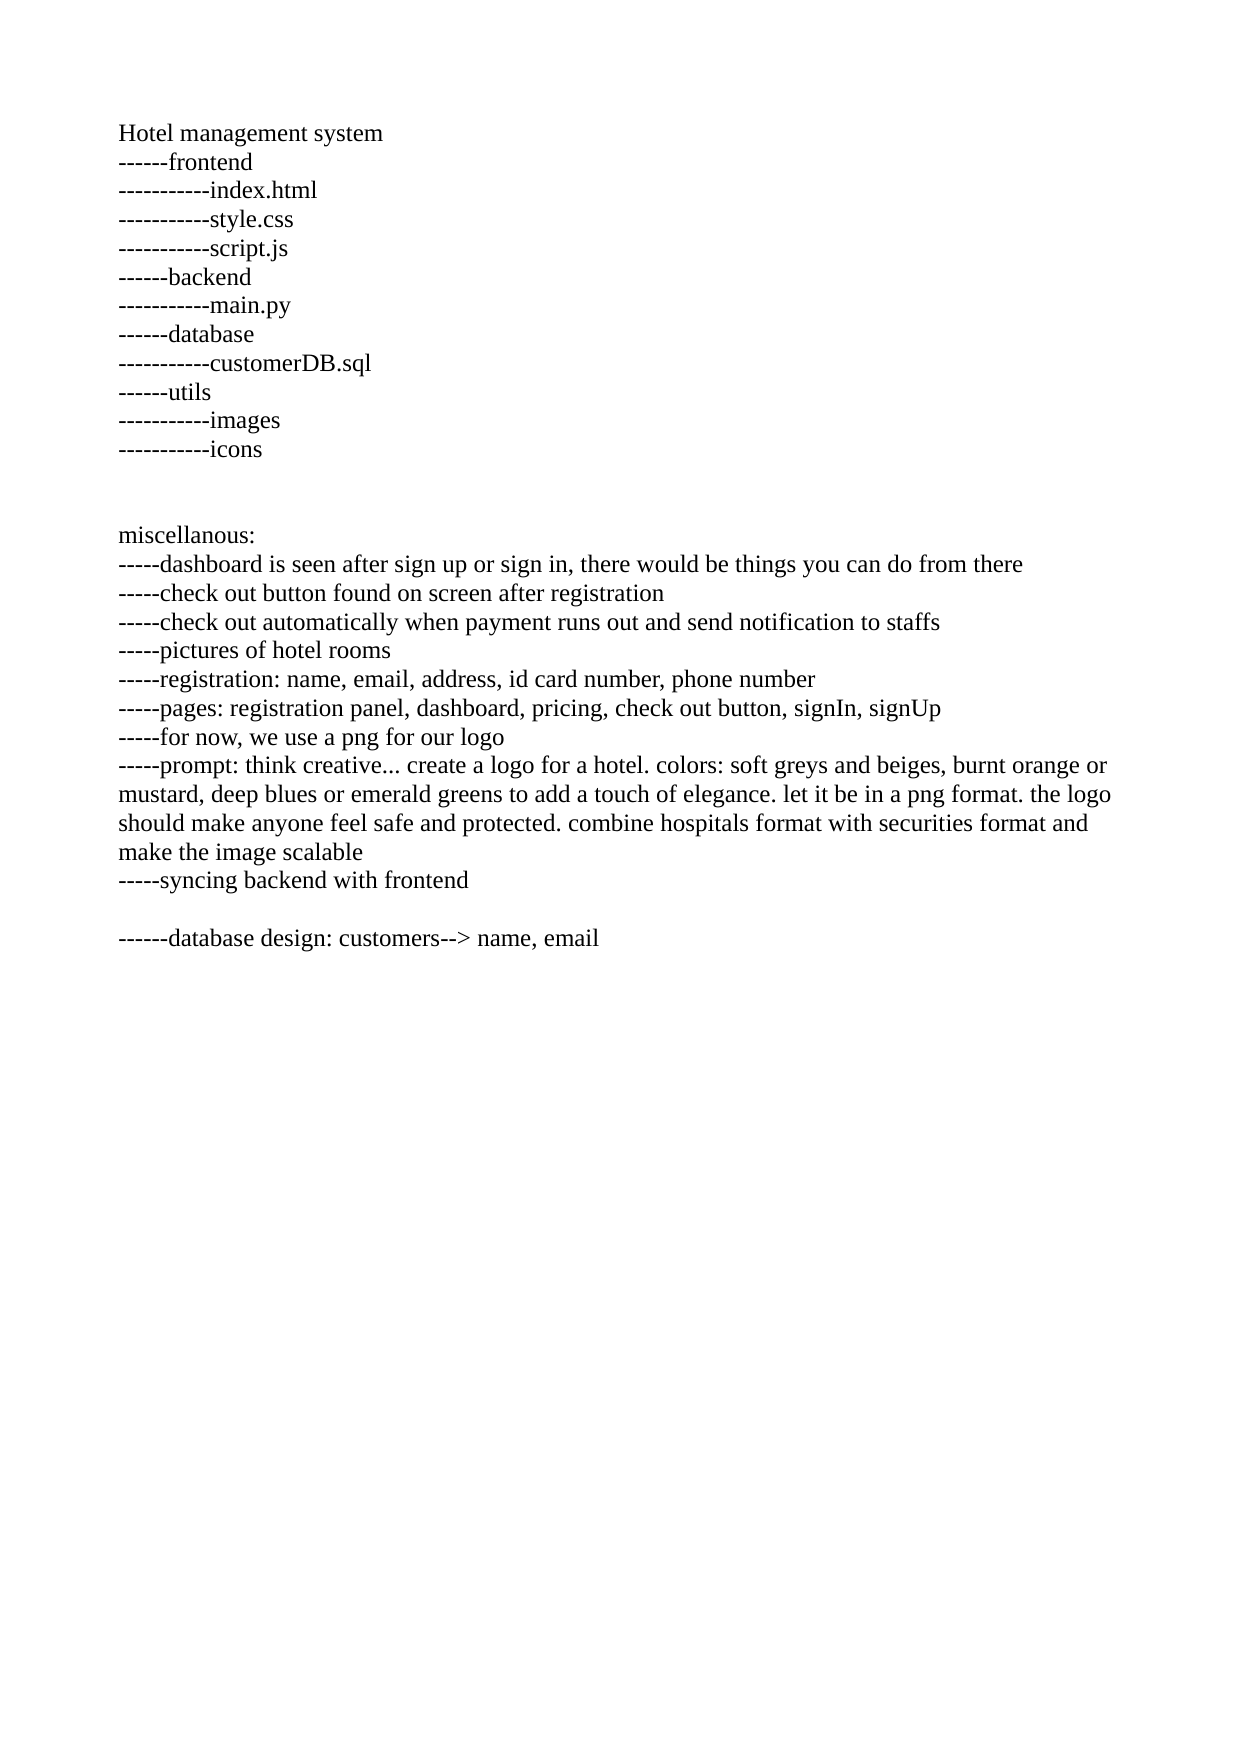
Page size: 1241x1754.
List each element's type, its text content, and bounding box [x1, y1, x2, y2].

text -----------script.js [118, 233, 1122, 262]
text -----------images [118, 406, 1122, 434]
text ------backend [118, 262, 1122, 291]
text -----for now, we use a png for our logo [118, 722, 1122, 751]
text ------frontend [118, 147, 1122, 176]
text ------database [118, 319, 1122, 348]
text -----syncing backend with frontend [118, 866, 1122, 894]
text -----------index.html [118, 176, 1122, 204]
text -----pictures of hotel rooms [118, 636, 1122, 664]
text -----------style.css [118, 204, 1122, 233]
text -----dashboard is seen after sign up or sign in, there would be things you can do from there [118, 549, 1122, 578]
text -----check out button found on screen after registration [118, 578, 1122, 607]
text -----pages: registration panel, dashboard, pricing, check out button, signIn, signUp [118, 693, 1122, 722]
text -----prompt: think creative... create a logo for a hotel. colors: soft greys and beiges, burnt orange or mustard, deep blues or emerald greens to add a touch of elegance. let it be in a png format. the logo should make anyone feel safe and protected. combine hospitals format with securities format and make the image scalable [118, 751, 1122, 866]
text ------database design: customers--> name, email [118, 923, 1122, 952]
text Hotel management system [118, 118, 1122, 147]
text -----check out automatically when payment runs out and send notification to staffs [118, 607, 1122, 636]
text -----------icons [118, 434, 1122, 463]
text -----------customerDB.sql [118, 348, 1122, 377]
text miscellanous: [118, 521, 1122, 549]
text -----------main.py [118, 291, 1122, 319]
text -----registration: name, email, address, id card number, phone number [118, 664, 1122, 693]
text ------utils [118, 377, 1122, 406]
